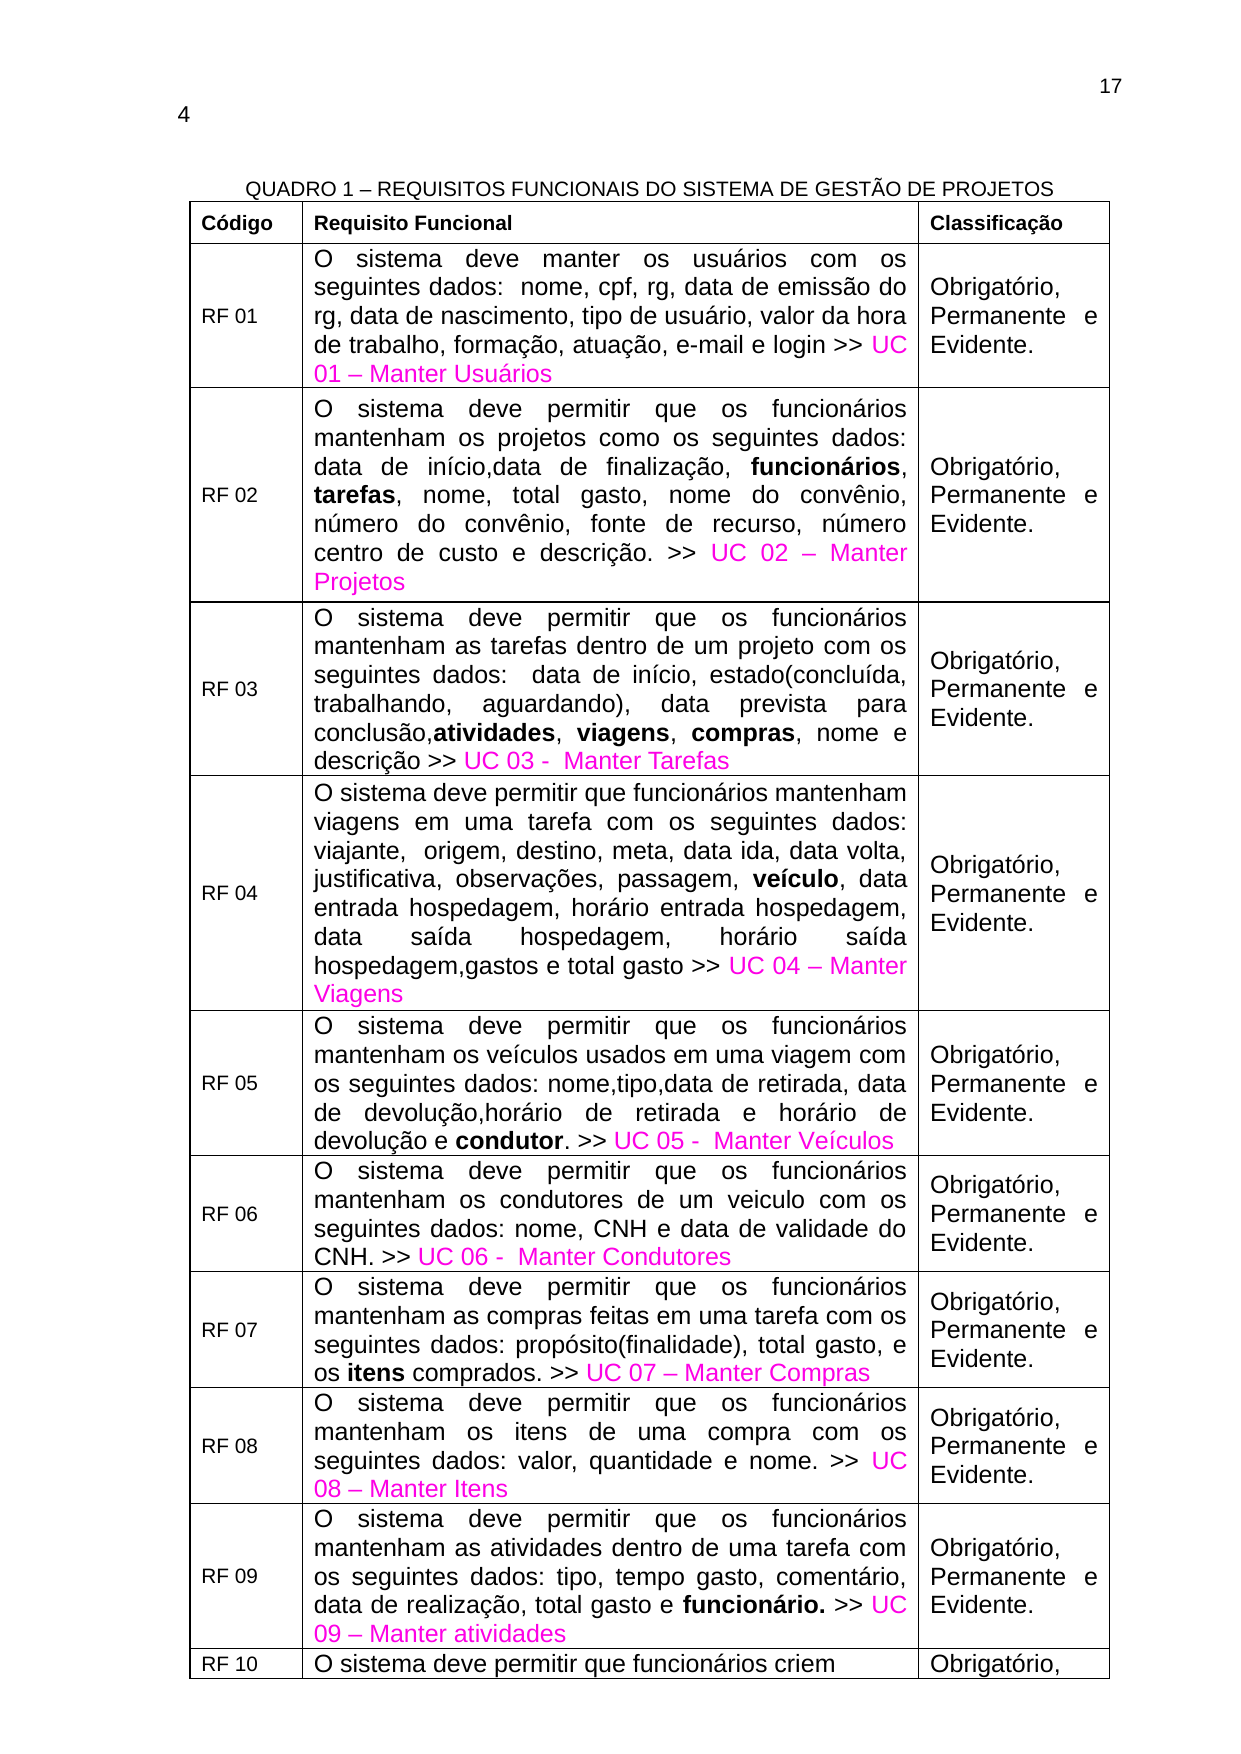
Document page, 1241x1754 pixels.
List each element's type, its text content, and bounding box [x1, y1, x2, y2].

table_cell Obrigatório, Permanente e Evidente. [919, 776, 1109, 1010]
table_cell O sistema deve permitir que os funcionários mantenham os projetos como os seguintes dados: data de início,data de finalização, funcionários, tarefas, nome, total gasto, nome do convênio, número do convênio, fonte de recurso, número centro de custo e descrição. >> UC 02 – Manter Projetos [303, 388, 918, 601]
table_cell Obrigatório, Permanente e Evidente. [919, 244, 1109, 387]
table_cell RF 06 [191, 1156, 302, 1271]
table_cell Obrigatório, [919, 1649, 1109, 1678]
table_cell Obrigatório, Permanente e Evidente. [919, 388, 1109, 601]
table_cell O sistema deve permitir que os funcionários mantenham os itens de uma compra com os seguintes dados: valor, quantidade e nome. >> UC 08 – Manter Itens [303, 1388, 918, 1503]
table_cell RF 01 [191, 244, 302, 387]
table_cell O sistema deve permitir que funcionários criem [303, 1649, 918, 1678]
table_cell Obrigatório, Permanente e Evidente. [919, 1156, 1109, 1271]
table_cell RF 03 [191, 603, 302, 775]
table_header Classificação [919, 202, 1109, 242]
table_cell RF 02 [191, 388, 302, 601]
table_cell O sistema deve permitir que os funcionários mantenham as tarefas dentro de um projeto com os seguintes dados: data de início, estado(concluída, trabalhando, aguardando), data prevista para conclusão,atividades, viagens, compras, nome e descrição >> UC 03 - Manter Tarefas [303, 603, 918, 775]
table_header Requisito Funcional [303, 202, 918, 242]
table_cell RF 04 [191, 776, 302, 1010]
table_cell RF 08 [191, 1388, 302, 1503]
table_cell O sistema deve permitir que os funcionários mantenham os condutores de um veiculo com os seguintes dados: nome, CNH e data de validade do CNH. >> UC 06 - Manter Condutores [303, 1156, 918, 1271]
table_header Código [191, 202, 302, 242]
table_cell Obrigatório, Permanente e Evidente. [919, 1272, 1109, 1387]
text Quadro 1 – Requisitos funcionais do sistema de gestão de projetos [177, 177, 1122, 201]
table_cell RF 07 [191, 1272, 302, 1387]
table_cell O sistema deve manter os usuários com os seguintes dados: nome, cpf, rg, data de emissão do rg, data de nascimento, tipo de usuário, valor da hora de trabalho, formação, atuação, e-mail e login >> UC 01 – Manter Usuários [303, 244, 918, 387]
table_cell Obrigatório, Permanente e Evidente. [919, 1388, 1109, 1503]
table_cell O sistema deve permitir que os funcionários mantenham as atividades dentro de uma tarefa com os seguintes dados: tipo, tempo gasto, comentário, data de realização, total gasto e funcionário. >> UC 09 – Manter atividades [303, 1504, 918, 1648]
table_cell RF 09 [191, 1504, 302, 1648]
table_cell O sistema deve permitir que os funcionários mantenham os veículos usados em uma viagem com os seguintes dados: nome,tipo,data de retirada, data de devolução,horário de retirada e horário de devolução e condutor. >> UC 05 - Manter Veículos [303, 1011, 918, 1155]
table_cell RF 05 [191, 1011, 302, 1155]
table_cell Obrigatório, Permanente e Evidente. [919, 1011, 1109, 1155]
table_cell O sistema deve permitir que funcionários mantenham viagens em uma tarefa com os seguintes dados: viajante, origem, destino, meta, data ida, data volta, justificativa, observações, passagem, veículo, data entrada hospedagem, horário entrada hospedagem, data saída hospedagem, horário saída hospedagem,gastos e total gasto >> UC 04 – Manter Viagens [303, 776, 918, 1010]
table_cell RF 10 [191, 1649, 302, 1678]
table_cell Obrigatório, Permanente e Evidente. [919, 1504, 1109, 1648]
table_cell O sistema deve permitir que os funcionários mantenham as compras feitas em uma tarefa com os seguintes dados: propósito(finalidade), total gasto, e os itens comprados. >> UC 07 – Manter Compras [303, 1272, 918, 1387]
table_cell Obrigatório, Permanente e Evidente. [919, 603, 1109, 775]
